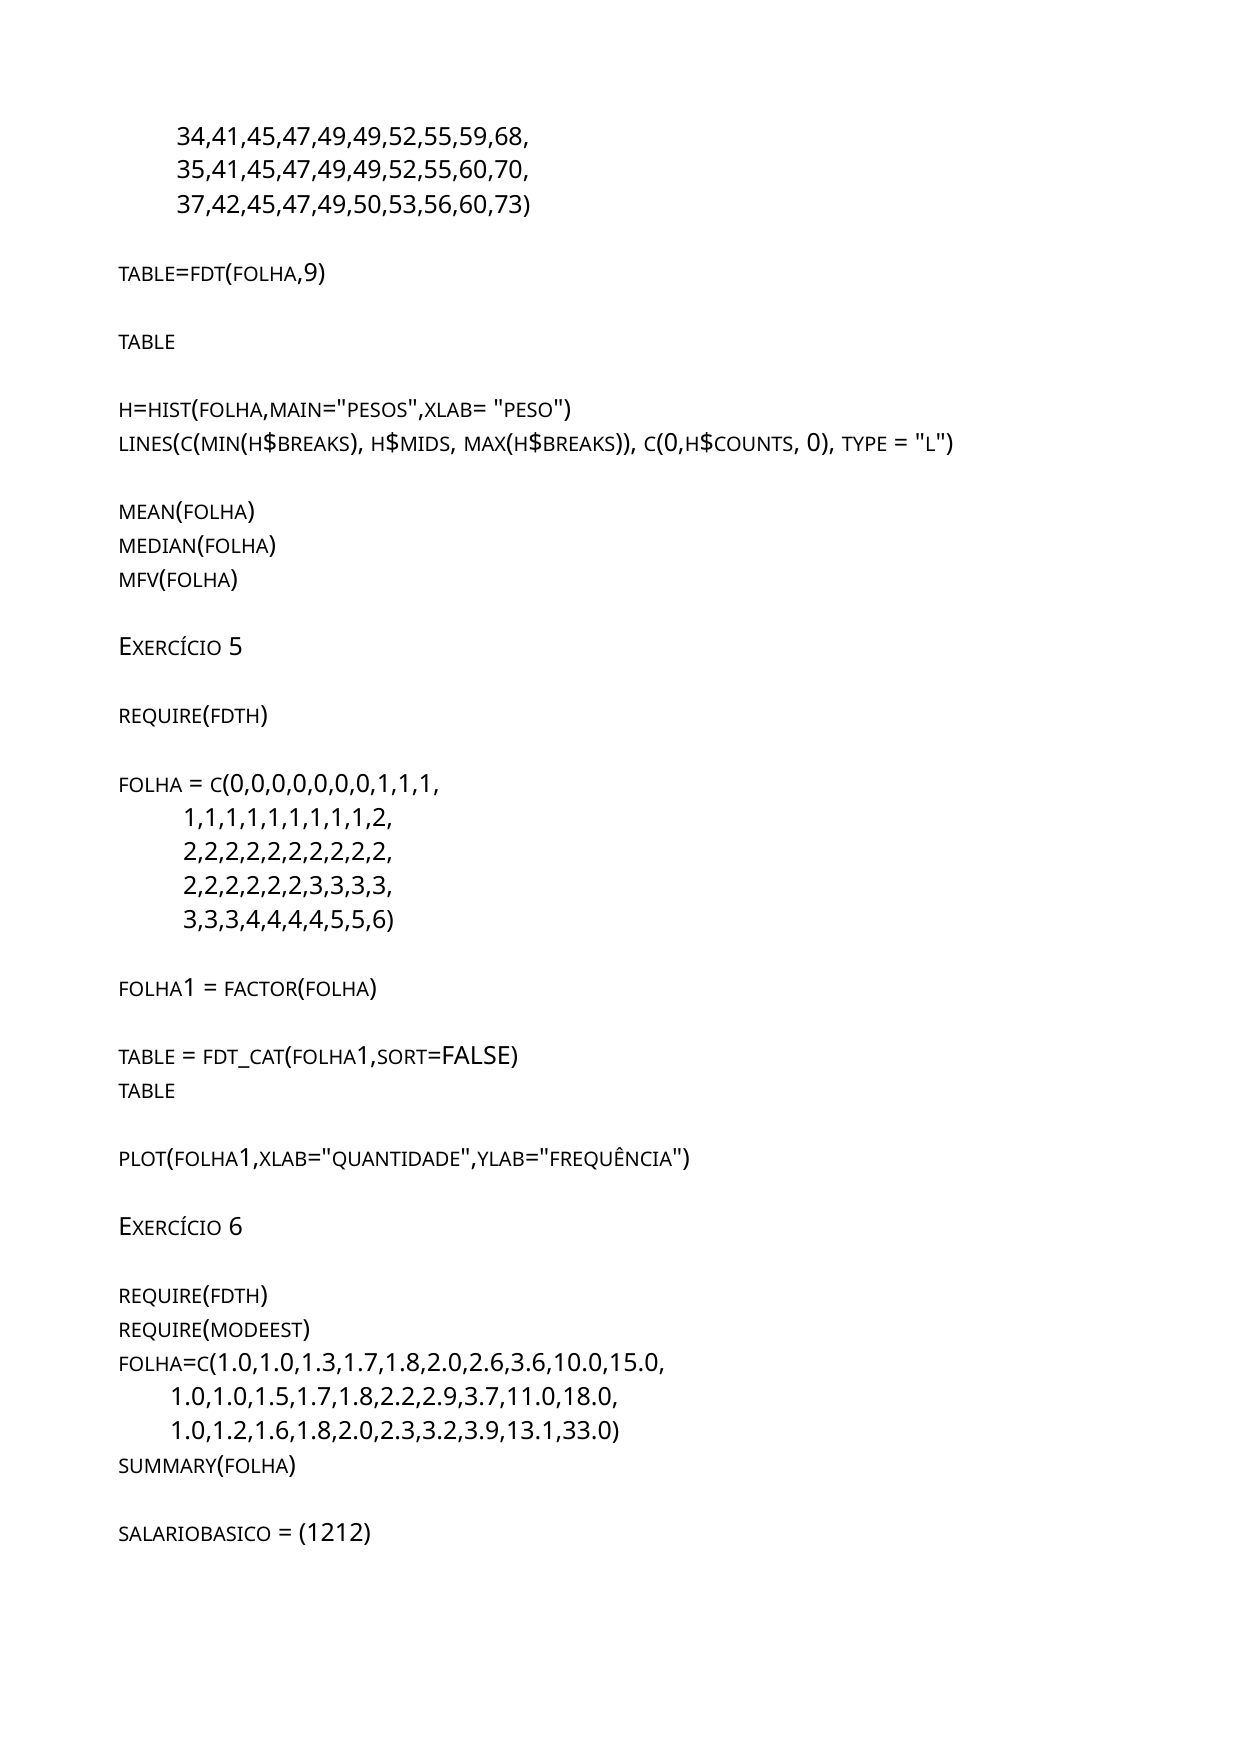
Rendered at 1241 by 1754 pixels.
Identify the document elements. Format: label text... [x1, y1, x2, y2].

text table=fdt(folha,9) [118, 254, 1122, 288]
text require(modeest) [118, 1310, 1122, 1344]
text require(fdth) [118, 697, 1122, 731]
text table [118, 1072, 1122, 1106]
text summary(folha) [118, 1447, 1122, 1481]
text 1.0,1.2,1.6,1.8,2.0,2.3,3.2,3.9,13.1,33.0) [118, 1412, 1122, 1447]
text table = fdt_cat(folha1,sort=FALSE) [118, 1038, 1122, 1072]
text h=hist(folha,main="pesos",xlab= "peso") [118, 391, 1122, 425]
text 2,2,2,2,2,2,2,2,2,2, [118, 833, 1122, 867]
text salariobasico = (1212) [118, 1515, 1122, 1549]
text 1.0,1.0,1.5,1.7,1.8,2.2,2.9,3.7,11.0,18.0, [118, 1378, 1122, 1412]
text lines(c(min(h$breaks), h$mids, max(h$breaks)), c(0,h$counts, 0), type = "l") [118, 425, 1122, 459]
text 3,3,3,4,4,4,4,5,5,6) [118, 902, 1122, 936]
text 2,2,2,2,2,2,3,3,3,3, [118, 867, 1122, 902]
text median(folha) [118, 527, 1122, 561]
text plot(folha1,xlab="quantidade",ylab="frequência") [118, 1140, 1122, 1174]
text folha=c(1.0,1.0,1.3,1.7,1.8,2.0,2.6,3.6,10.0,15.0, [118, 1344, 1122, 1378]
text 37,42,45,47,49,50,53,56,60,73) [118, 186, 1122, 220]
text 1,1,1,1,1,1,1,1,1,2, [118, 799, 1122, 833]
text folha1 = factor(folha) [118, 970, 1122, 1004]
text Exercício 6 [118, 1208, 1122, 1242]
text table [118, 322, 1122, 357]
text mfv(folha) [118, 561, 1122, 595]
text 35,41,45,47,49,49,52,55,60,70, [118, 152, 1122, 186]
text 34,41,45,47,49,49,52,55,59,68, [118, 118, 1122, 152]
text mean(folha) [118, 493, 1122, 527]
text Exercício 5 [118, 629, 1122, 663]
text require(fdth) [118, 1276, 1122, 1310]
text folha = c(0,0,0,0,0,0,0,1,1,1, [118, 765, 1122, 799]
